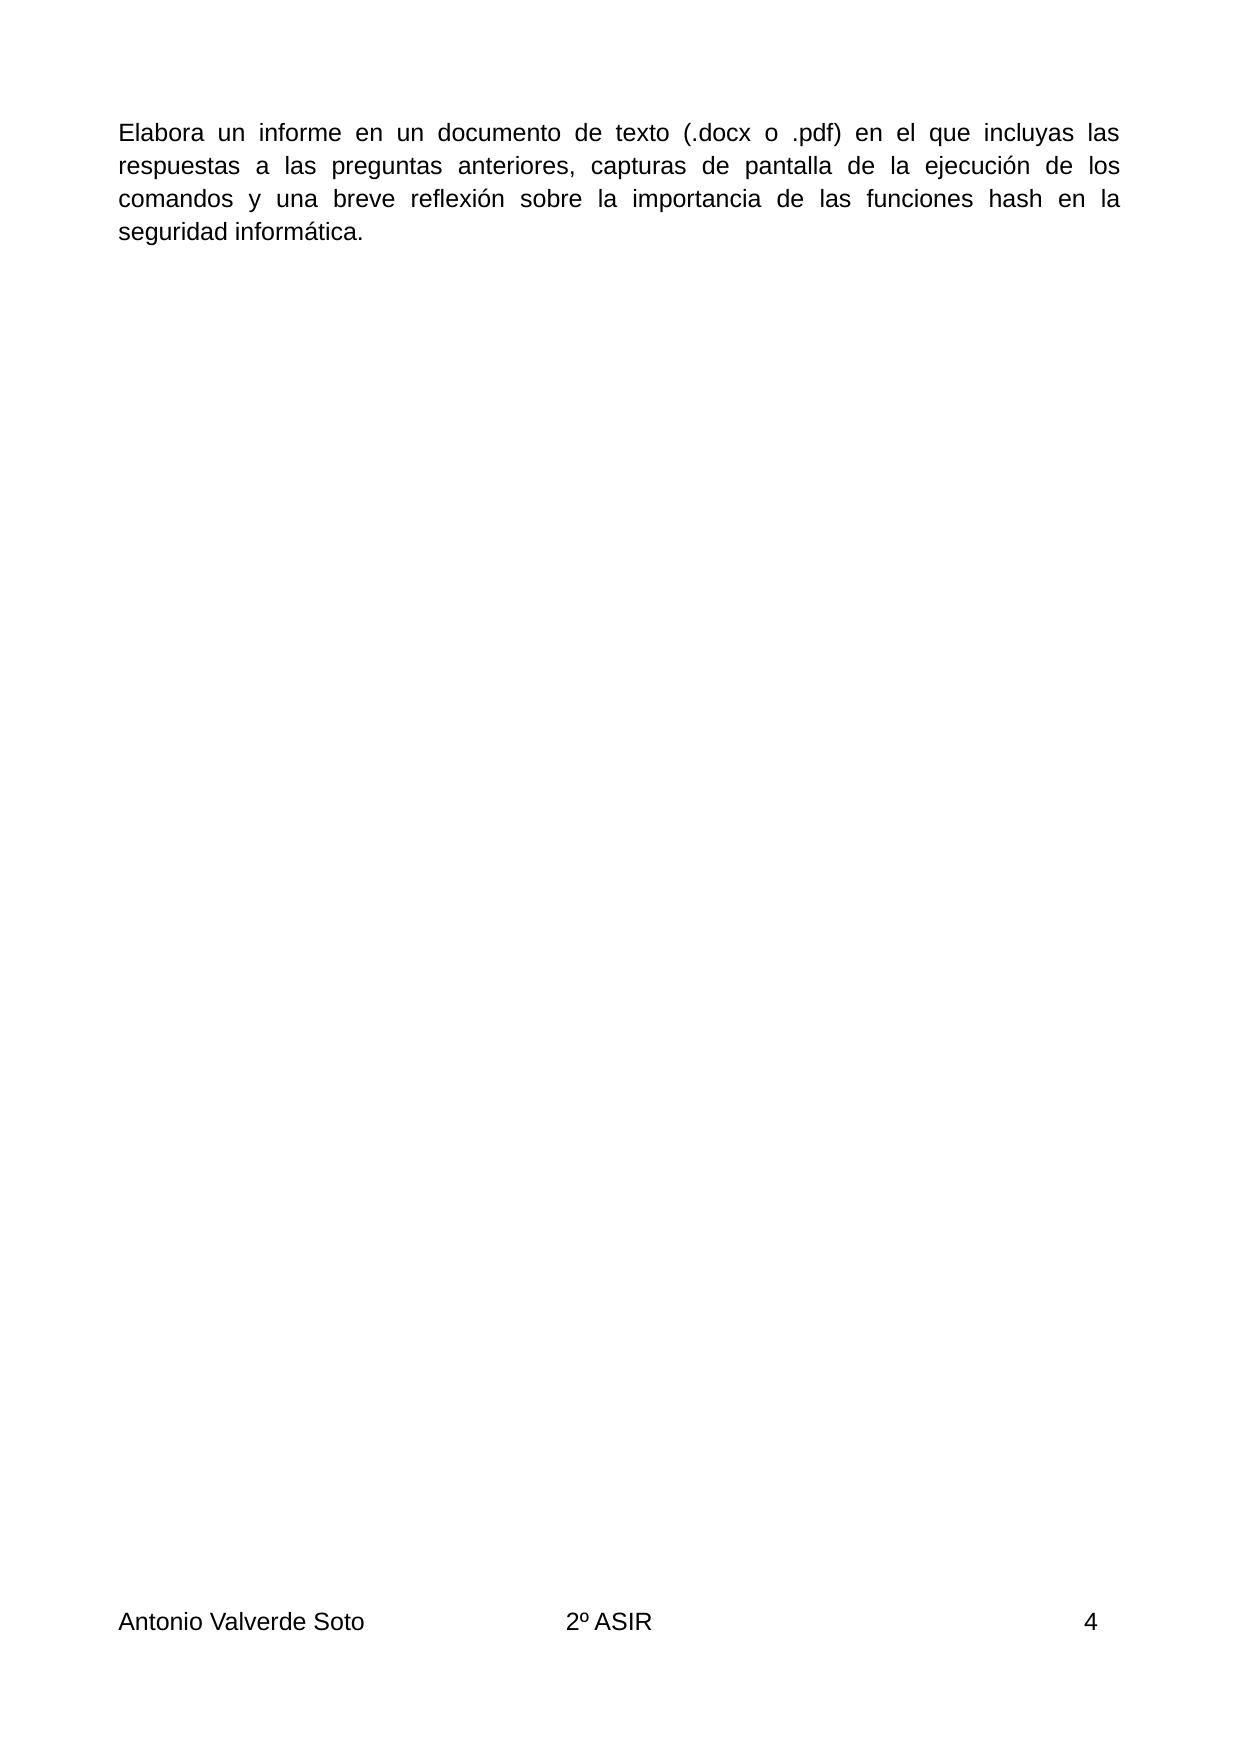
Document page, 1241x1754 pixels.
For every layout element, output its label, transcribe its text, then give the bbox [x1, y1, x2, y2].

text Elabora un informe en un documento de texto (.docx o .pdf) en el que incluyas las respuestas a las preguntas anteriores, capturas de pantalla de la ejecución de los comandos y una breve reflexión sobre la importancia de las funciones hash en la seguridad informática. [118, 118, 1122, 246]
